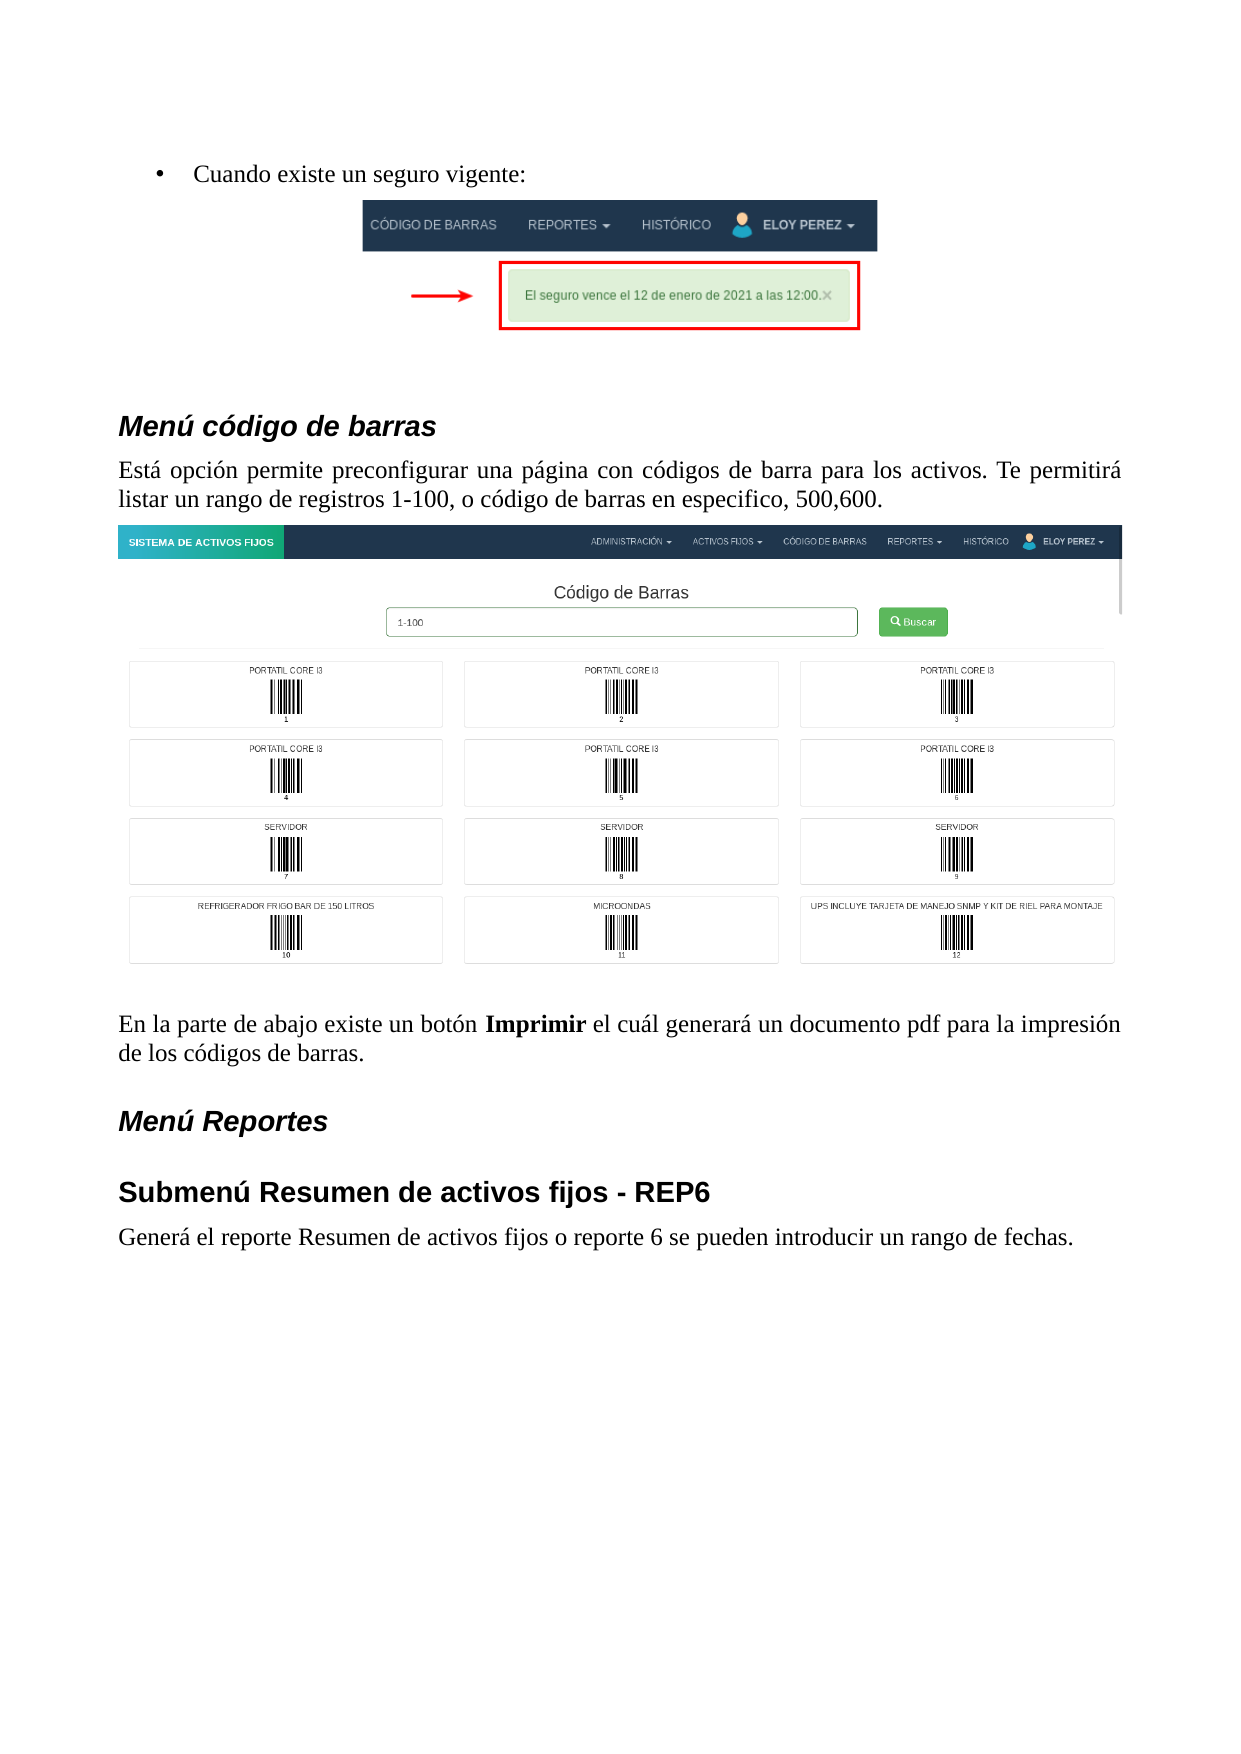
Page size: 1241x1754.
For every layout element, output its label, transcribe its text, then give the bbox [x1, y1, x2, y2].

subtitle Menú Reportes [118, 1104, 1122, 1138]
text En la parte de abajo existe un botón Imprimir el cuál generará un documento pdf para la impresión de los códigos de barras. [118, 1009, 1122, 1067]
picture [362, 200, 878, 347]
text Está opción permite preconfigurar una página con códigos de barra para los activos. Te permitirá listar un rango de registros 1-100, o código de barras en especifico, 500,600. [118, 455, 1122, 512]
list Cuando existe un seguro vigente: [156, 159, 1122, 188]
text Generá el reporte Resumen de activos fijos o reporte 6 se pueden introducir un rango de fechas. [118, 1222, 1122, 1250]
subtitle Menú código de barras [118, 409, 1122, 442]
subtitle Submenú Resumen de activos fijos - REP6 [118, 1176, 1122, 1209]
picture [118, 525, 1123, 969]
